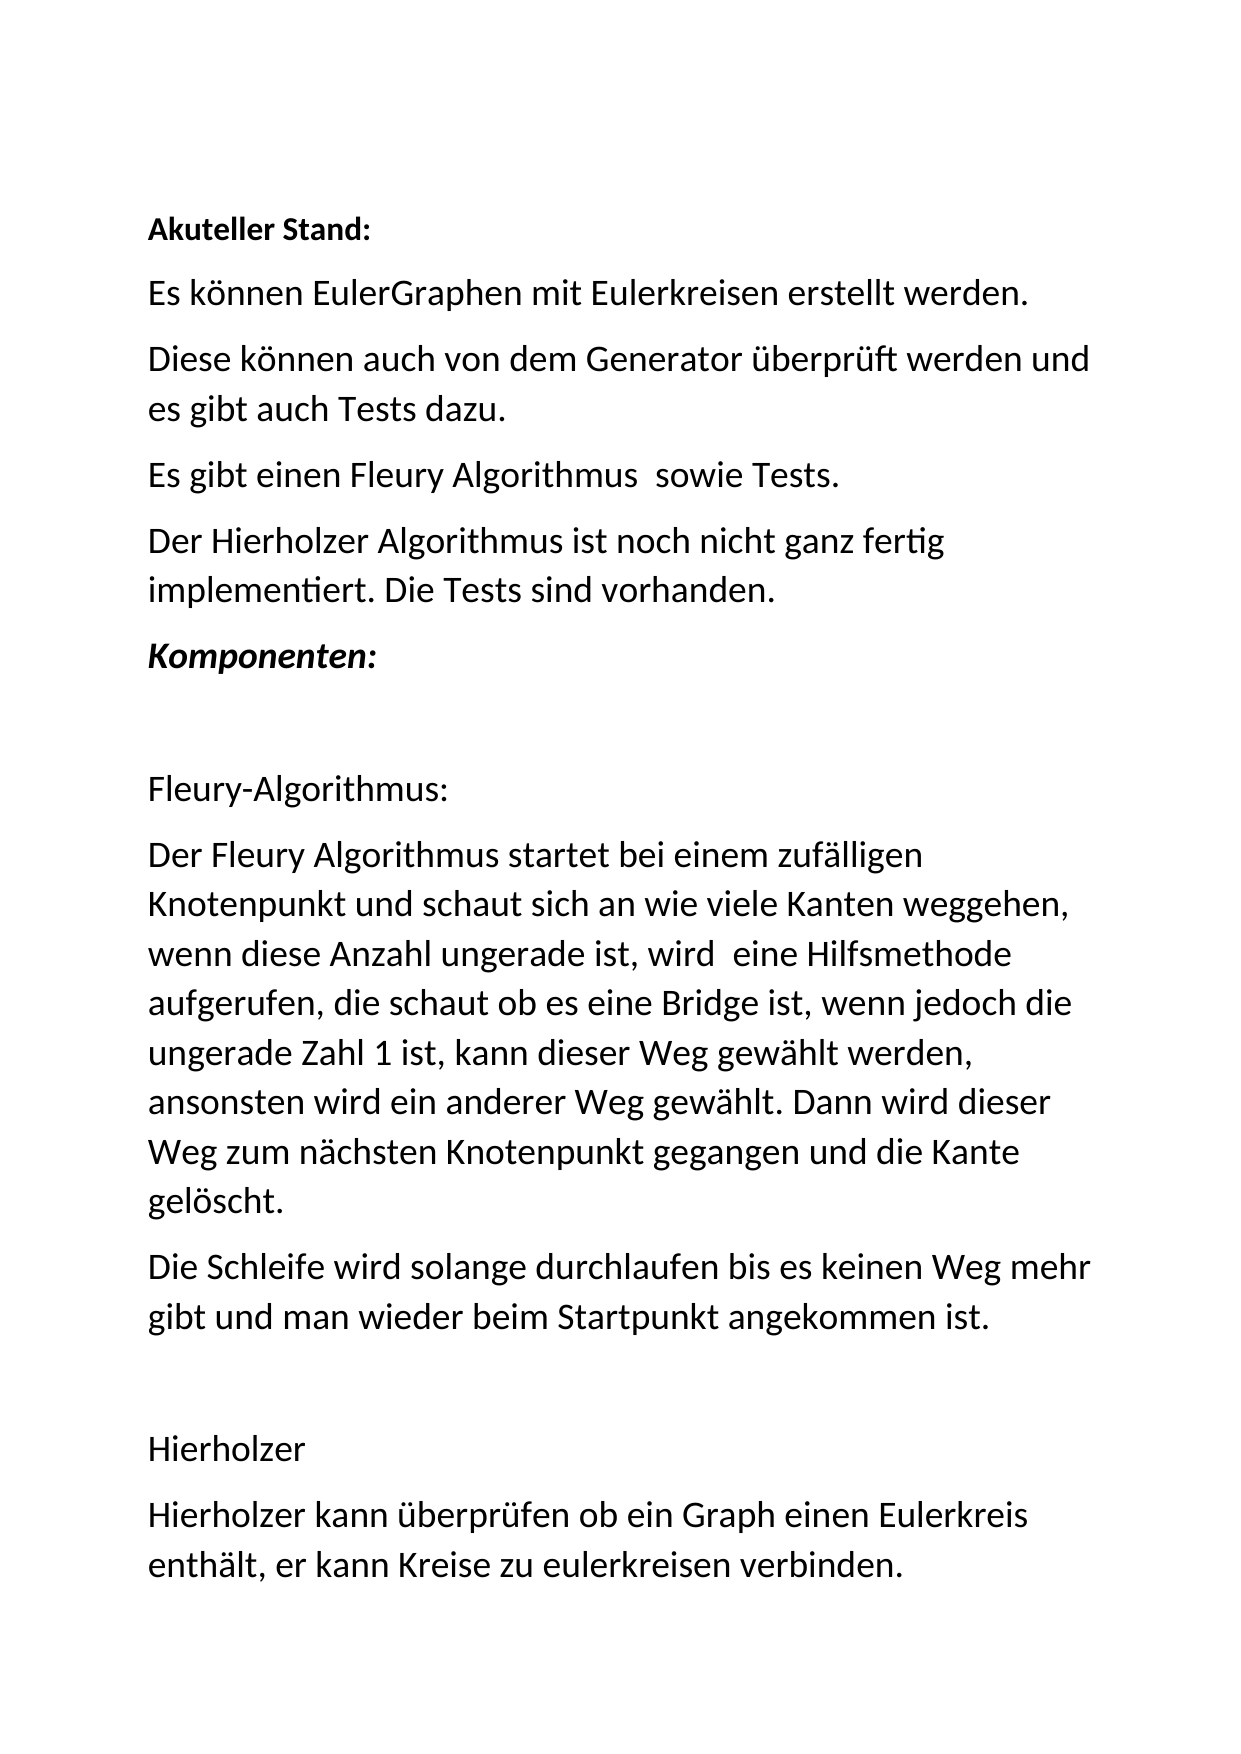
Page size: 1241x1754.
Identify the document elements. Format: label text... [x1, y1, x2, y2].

text Fleury-Algorithmus: [148, 765, 1093, 811]
text Akuteller Stand: [148, 208, 1093, 249]
text Diese können auch von dem Generator überprüft werden und es gibt auch Tests dazu. [148, 335, 1093, 430]
text Hierholzer kann überprüfen ob ein Graph einen Eulerkreis enthält, er kann Kreise zu eulerkreisen verbinden. [148, 1491, 1093, 1587]
text Komponenten: [148, 632, 1093, 678]
text Der Hierholzer Algorithmus ist noch nicht ganz fertig implementiert. Die Tests sind vorhanden. [148, 517, 1093, 612]
text Der Fleury Algorithmus startet bei einem zufälligen Knotenpunkt und schaut sich an wie viele Kanten weggehen, wenn diese Anzahl ungerade ist, wird eine Hilfsmethode aufgerufen, die schaut ob es eine Bridge ist, wenn jedoch die ungerade Zahl 1 ist, kann dieser Weg gewählt werden, ansonsten wird ein anderer Weg gewählt. Dann wird dieser Weg zum nächsten Knotenpunkt gegangen und die Kante gelöscht. [148, 831, 1093, 1223]
text Hierholzer [148, 1425, 1093, 1471]
text Es gibt einen Fleury Algorithmus sowie Tests. [148, 451, 1093, 496]
text Es können EulerGraphen mit Eulerkreisen erstellt werden. [148, 269, 1093, 315]
text Die Schleife wird solange durchlaufen bis es keinen Weg mehr gibt und man wieder beim Startpunkt angekommen ist. [148, 1243, 1093, 1339]
